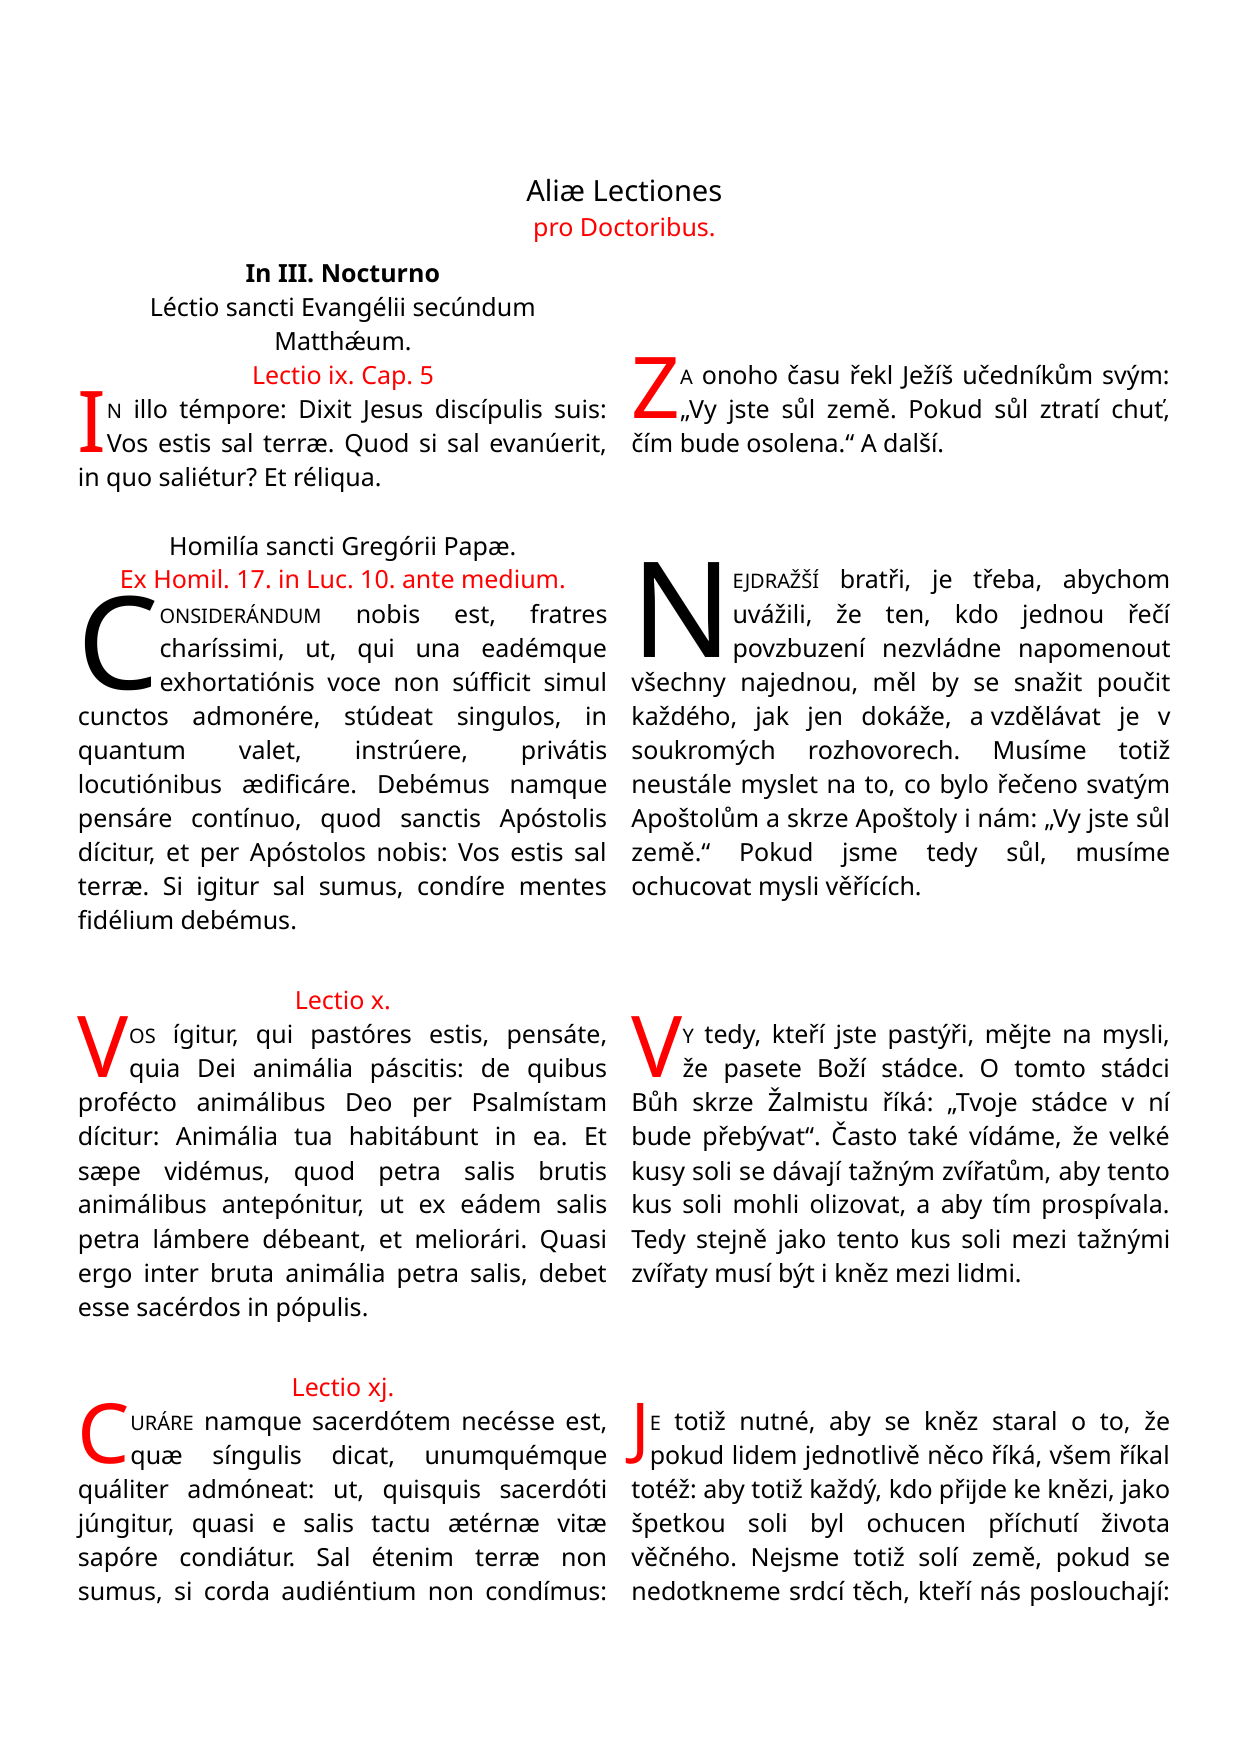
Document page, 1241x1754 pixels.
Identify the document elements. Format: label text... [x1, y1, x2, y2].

table_cell Lectio x. Vos ígitur, qui pastóres estis, pensáte, quia Dei animália páscitis: de quibus profécto animálibus Deo per Psalmístam dícitur: Animália tua habitábunt in ea. Et sæpe vidémus, quod petra salis brutis animálibus antepónitur, ut ex eádem salis petra lámbere débeant, et meliorári. Quasi ergo inter bruta animália petra salis, debet esse sacérdos in pópulis. [66, 977, 619, 1363]
table_cell Je totiž nutné, aby se kněz staral o to, že pokud lidem jednotlivě něco říká, všem říkal totéž: aby totiž každý, kdo přijde ke knězi, jako špetkou soli byl ochucen příchutí života věčného. Nejsme totiž solí země, pokud se nedotkneme srdcí těch, kteří nás poslouchají: [619, 1364, 1182, 1614]
table_cell In III. Nocturno Léctio sancti Evangélii secúndum Matthǽum. Lectio ix. Cap. 5 In illo témpore: Dixit Jesus discípulis suis: Vos estis sal terræ. Quod si sal evanúerit, in quo saliétur? Et réliqua. Homilía sancti Gregórii Papæ. Ex Homil. 17. in Luc. 10. ante medium. Considerándum nobis est, fratres charíssimi, ut, qui una eadémque exhortatiónis voce non súfficit simul cunctos admonére, stúdeat singulos, in quantum valet, instrúere, privátis locutiónibus ædificáre. Debémus namque pensáre contínuo, quod sanctis Apóstolis dícitur, et per Apóstolos nobis: Vos estis sal terræ. Si igitur sal sumus, condíre mentes fidélium debémus. [66, 250, 619, 977]
table_cell Za onoho času řekl Ježíš učedníkům svým: „Vy jste sůl země. Pokud sůl ztratí chuť, čím bude osolena.“ A další. Nejdražší bratři, je třeba, abychom uvážili, že ten, kdo jednou řečí povzbuzení nezvládne napomenout všechny najednou, měl by se snažit poučit každého, jak jen dokáže, a vzdělávat je v soukromých rozhovorech. Musíme totiž neustále myslet na to, co bylo řečeno svatým Apoštolům a skrze Apoštoly i nám: „Vy jste sůl země.“ Pokud jsme tedy sůl, musíme ochucovat mysli věřících. [619, 250, 1182, 977]
table_cell Lectio xj. Curáre namque sacerdótem necésse est, quæ síngulis dicat, unumquémque quáliter admóneat: ut, quisquis sacerdóti júngitur, quasi e salis tactu ætérnæ vitæ sapóre condiátur. Sal étenim terræ non sumus, si corda audiéntium non condímus: [66, 1364, 619, 1614]
table_cell [66, 118, 619, 164]
table_cell [619, 118, 1182, 164]
table_cell Vy tedy, kteří jste pastýři, mějte na mysli, že pasete Boží stádce. O tomto stádci Bůh skrze Žalmistu říká: „Tvoje stádce v ní bude přebývat“. Často také vídáme, že velké kusy soli se dávají tažným zvířatům, aby tento kus soli mohli olizovat, a aby tím prospívala. Tedy stejně jako tento kus soli mezi tažnými zvířaty musí být i kněz mezi lidmi. [619, 977, 1182, 1363]
table_cell Aliæ Lectiones pro Doctoribus. [66, 164, 1182, 250]
